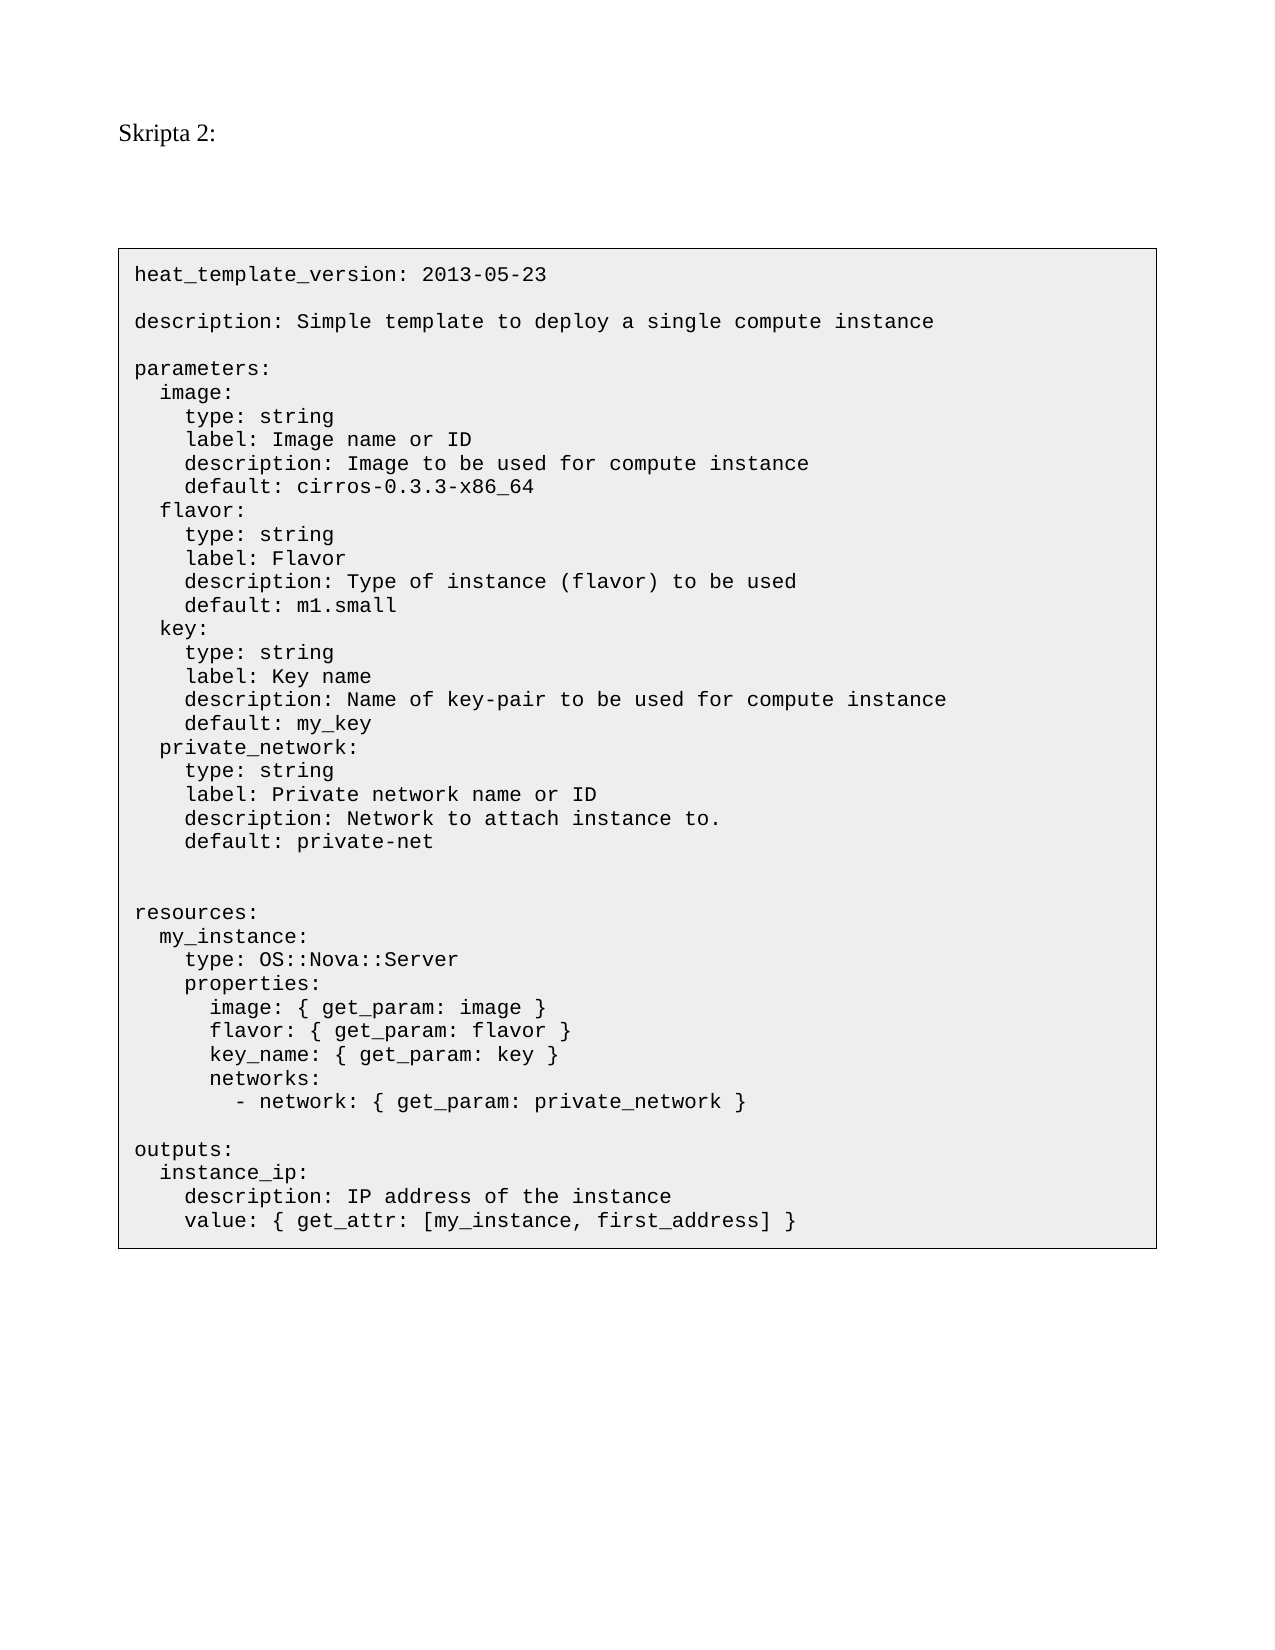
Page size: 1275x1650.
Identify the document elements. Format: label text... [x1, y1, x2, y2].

text type: string [119, 508, 1156, 531]
text type: string [119, 389, 1156, 413]
text type: OS::Nova::Server [119, 933, 1156, 957]
text networks: [119, 1052, 1156, 1075]
text description: IP address of the instance [119, 1170, 1156, 1193]
text flavor: [119, 484, 1156, 508]
text private_network: [119, 721, 1156, 744]
text description: Type of instance (flavor) to be used [119, 555, 1156, 579]
text heat_template_version: 2013-05-23 [119, 249, 1156, 271]
text label: Key name [119, 650, 1156, 673]
text - network: { get_param: private_network } [119, 1075, 1156, 1099]
text flavor: { get_param: flavor } [119, 1004, 1156, 1028]
text value: { get_attr: [my_instance, first_address] } [119, 1193, 1156, 1248]
text image: { get_param: image } [119, 981, 1156, 1004]
text key_name: { get_param: key } [119, 1028, 1156, 1052]
text default: private-net [119, 815, 1156, 839]
text description: Image to be used for compute instance [119, 437, 1156, 461]
text image: [119, 366, 1156, 389]
text properties: [119, 957, 1156, 981]
text parameters: [119, 342, 1156, 366]
text default: my_key [119, 697, 1156, 721]
text default: cirros-0.3.3-x86_64 [119, 461, 1156, 484]
text type: string [119, 744, 1156, 768]
text description: Network to attach instance to. [119, 792, 1156, 815]
text Skripta 2: [118, 118, 1157, 147]
text resources: [119, 886, 1156, 910]
text label: Private network name or ID [119, 768, 1156, 792]
text key: [119, 602, 1156, 626]
text description: Name of key-pair to be used for compute instance [119, 673, 1156, 697]
text description: Simple template to deploy a single compute instance [119, 295, 1156, 319]
text my_instance: [119, 910, 1156, 933]
text instance_ip: [119, 1146, 1156, 1170]
text default: m1.small [119, 579, 1156, 602]
text type: string [119, 626, 1156, 650]
text label: Image name or ID [119, 413, 1156, 437]
text label: Flavor [119, 531, 1156, 555]
text outputs: [119, 1123, 1156, 1146]
